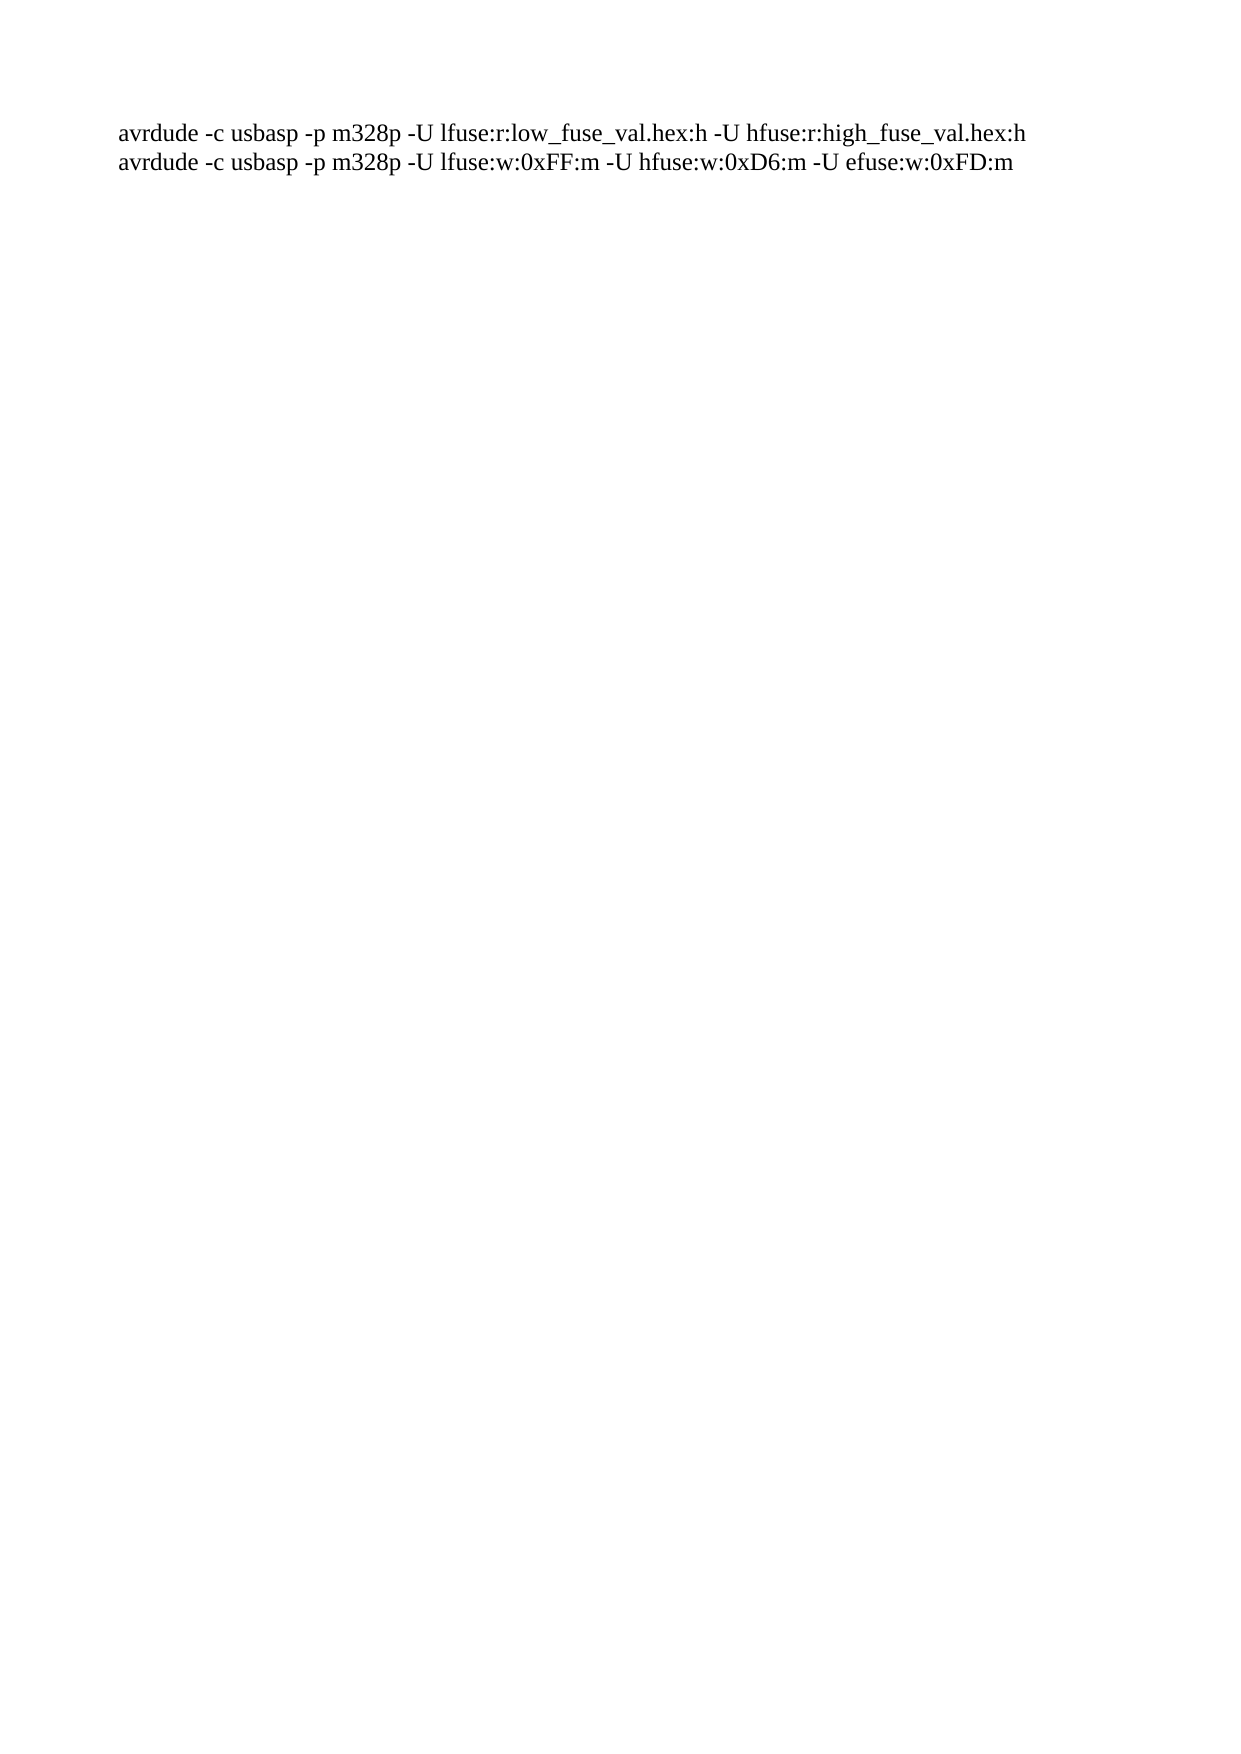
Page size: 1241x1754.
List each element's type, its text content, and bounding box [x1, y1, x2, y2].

text avrdude -c usbasp -p m328p -U lfuse:w:0xFF:m -U hfuse:w:0xD6:m -U efuse:w:0xFD:m [118, 147, 1122, 176]
text avrdude -c usbasp -p m328p -U lfuse:r:low_fuse_val.hex:h -U hfuse:r:high_fuse_val.hex:h [118, 118, 1122, 147]
